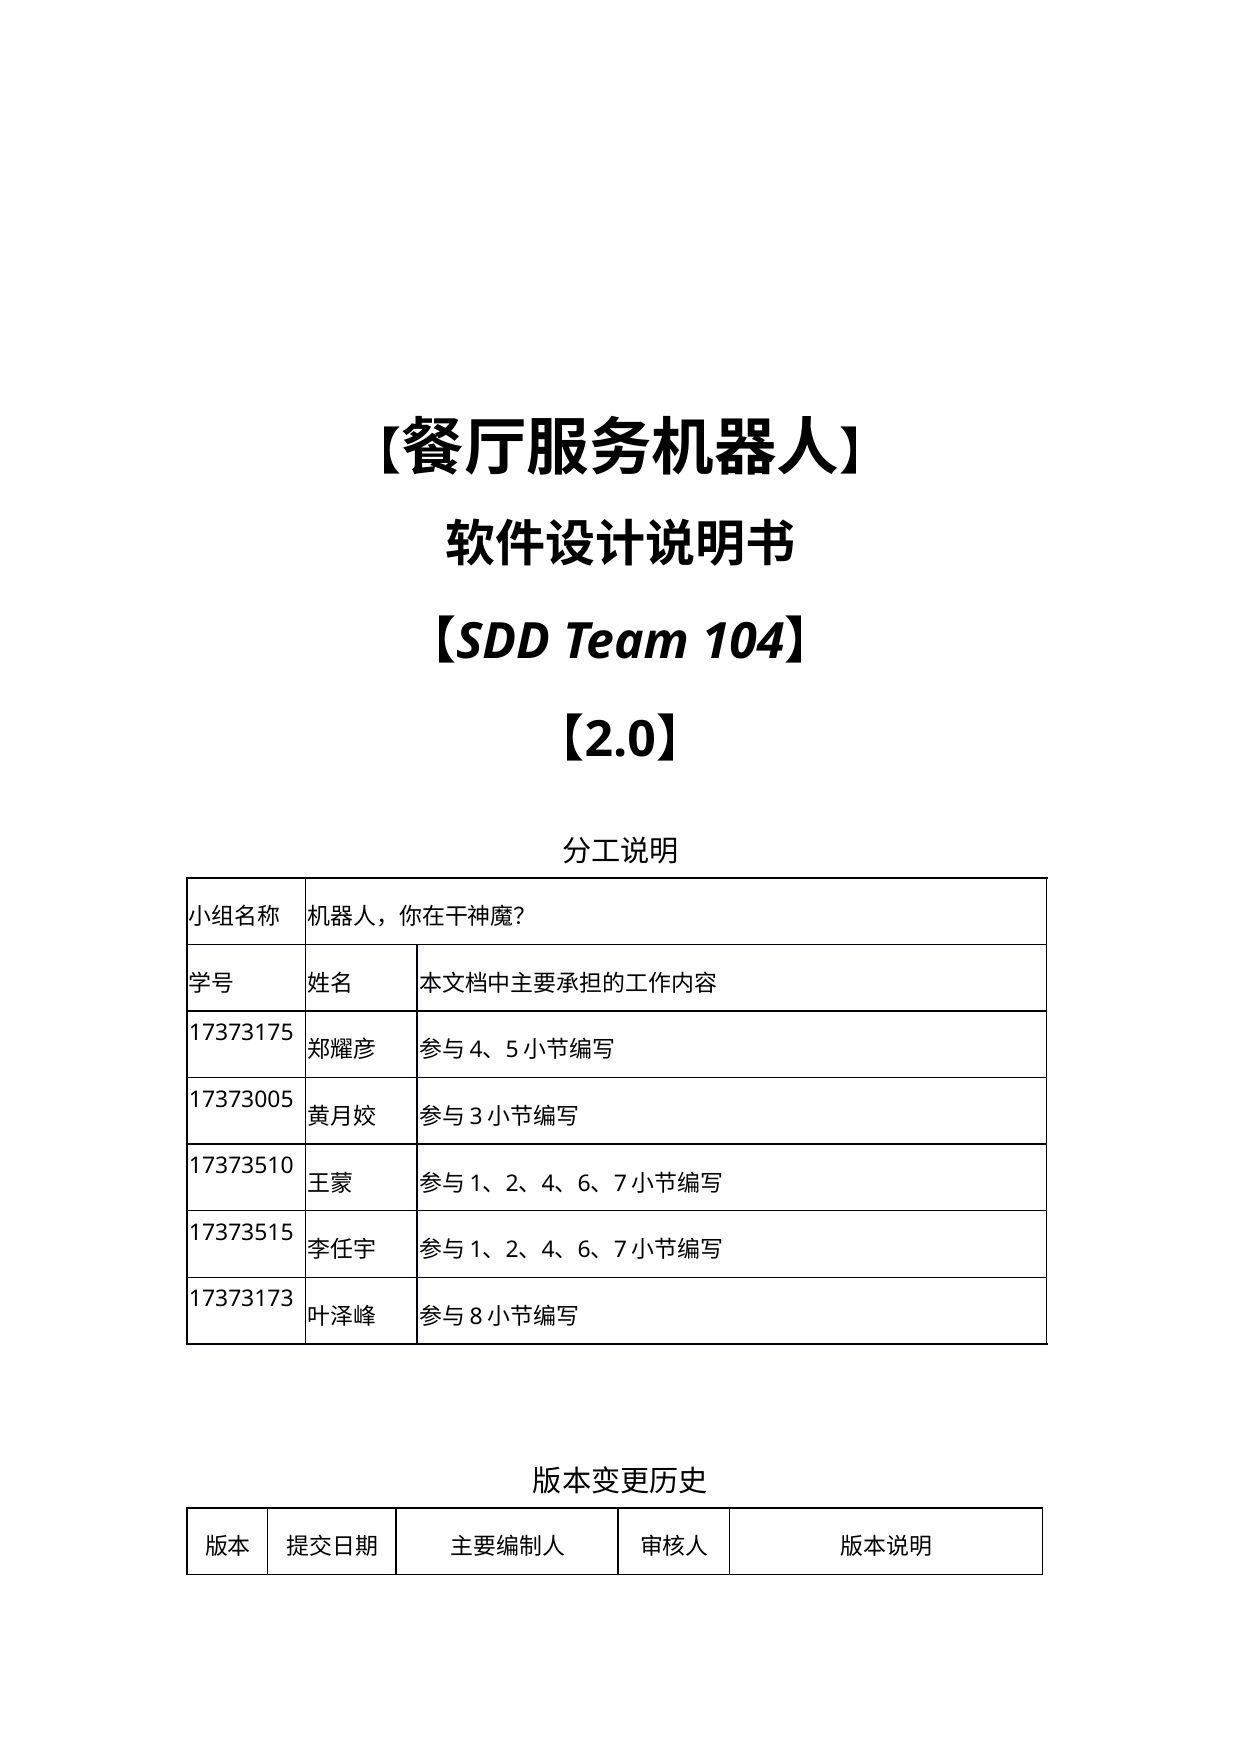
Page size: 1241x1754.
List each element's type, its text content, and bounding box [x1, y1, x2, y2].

table_cell 姓名 [306, 945, 416, 1010]
text 软件设计说明书 [187, 487, 1053, 584]
table_header 审核人 [619, 1509, 729, 1573]
text 版本变更历史 [187, 1442, 1053, 1507]
table_header 提交日期 [268, 1509, 395, 1573]
table_cell 17373175 [188, 1012, 305, 1077]
text 【餐厅服务机器人】 [187, 389, 1053, 487]
table_header 主要编制人 [397, 1509, 617, 1573]
table_header 机器人，你在干神魔？ [306, 879, 1046, 943]
table_cell 叶泽峰 [306, 1278, 416, 1343]
text 【2.0】 [187, 682, 1053, 779]
table_cell 17373515 [188, 1211, 305, 1276]
table_cell 学号 [188, 945, 305, 1010]
table_cell 17373005 [188, 1078, 305, 1143]
text 【SDD Team 104】 [187, 584, 1053, 682]
table_cell 参与1、2、4、6、7小节编写 [418, 1145, 1046, 1210]
table_cell 17373173 [188, 1278, 305, 1343]
table_cell 黄月姣 [306, 1078, 416, 1143]
table_cell 17373510 [188, 1145, 305, 1210]
table_header 小组名称 [188, 879, 305, 943]
table_cell 本文档中主要承担的工作内容 [418, 945, 1046, 1010]
table_cell 李任宇 [306, 1211, 416, 1276]
table_cell 参与8小节编写 [418, 1278, 1046, 1343]
table_cell 参与3小节编写 [418, 1078, 1046, 1143]
table_cell 郑耀彦 [306, 1012, 416, 1077]
text 分工说明 [187, 812, 1053, 877]
table_header 版本说明 [730, 1509, 1042, 1573]
table_header 版本 [188, 1509, 267, 1573]
table_cell 参与4、5小节编写 [418, 1012, 1046, 1077]
table_cell 参与1、2、4、6、7小节编写 [418, 1211, 1046, 1276]
table_cell 王蒙 [306, 1145, 416, 1210]
